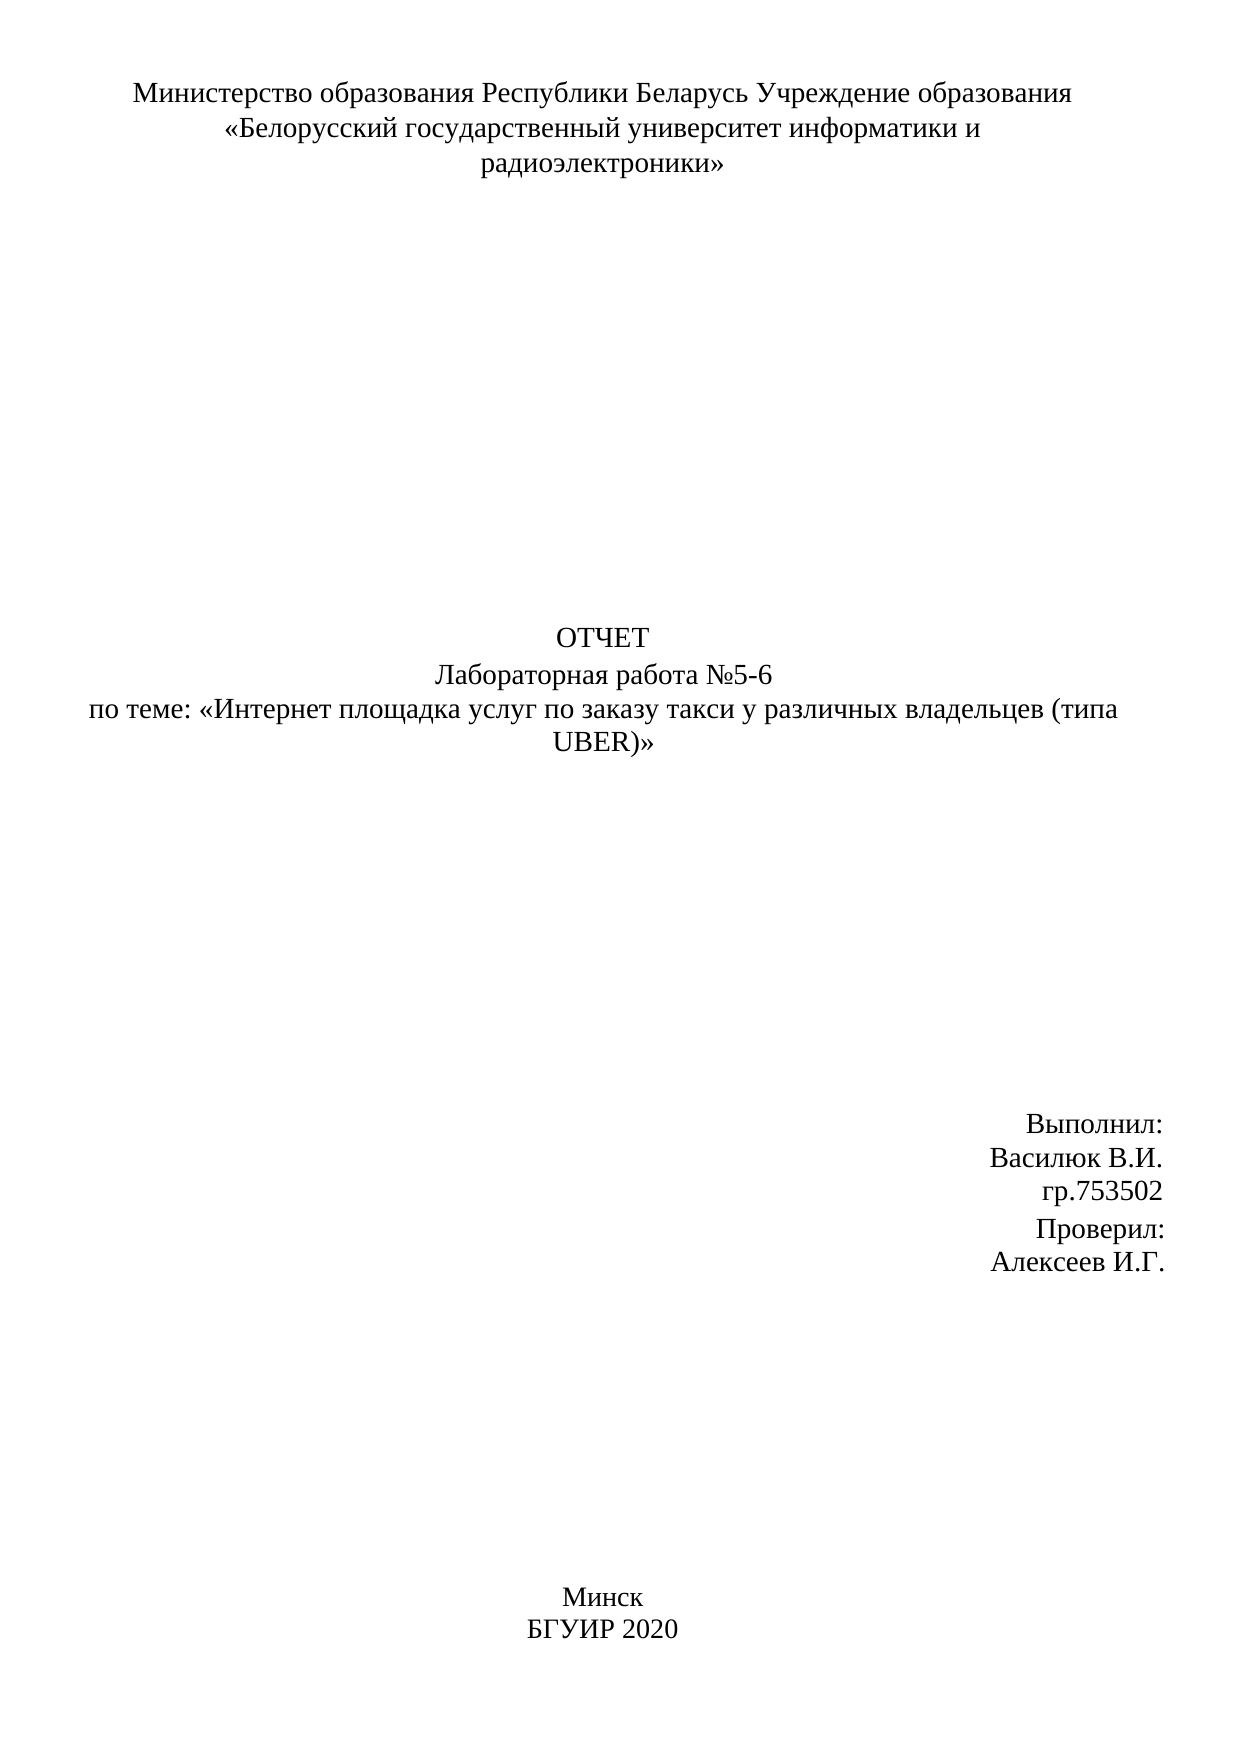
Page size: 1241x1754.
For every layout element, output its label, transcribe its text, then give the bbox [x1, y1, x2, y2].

text Василюк В.И. [75, 1140, 1163, 1173]
text Проверил: [75, 1211, 1165, 1244]
text Лабораторная работа №5-6 [75, 657, 1132, 691]
text Алексеев И.Г. [75, 1244, 1165, 1278]
text Минск [75, 1580, 1130, 1612]
text гр.753502 [75, 1173, 1163, 1207]
text по теме: «Интернет площадка услуг по заказу такси у различных владельцев (типа UBER)» [75, 691, 1132, 758]
text Министерство образования Республики Беларусь Учреждение образования «Белорусский государственный университет информатики и радиоэлектроники» [104, 75, 1101, 179]
text ОТЧЕТ [75, 620, 1130, 653]
text Выполнил: [75, 1106, 1163, 1140]
text БГУИР 2020 [75, 1612, 1130, 1645]
